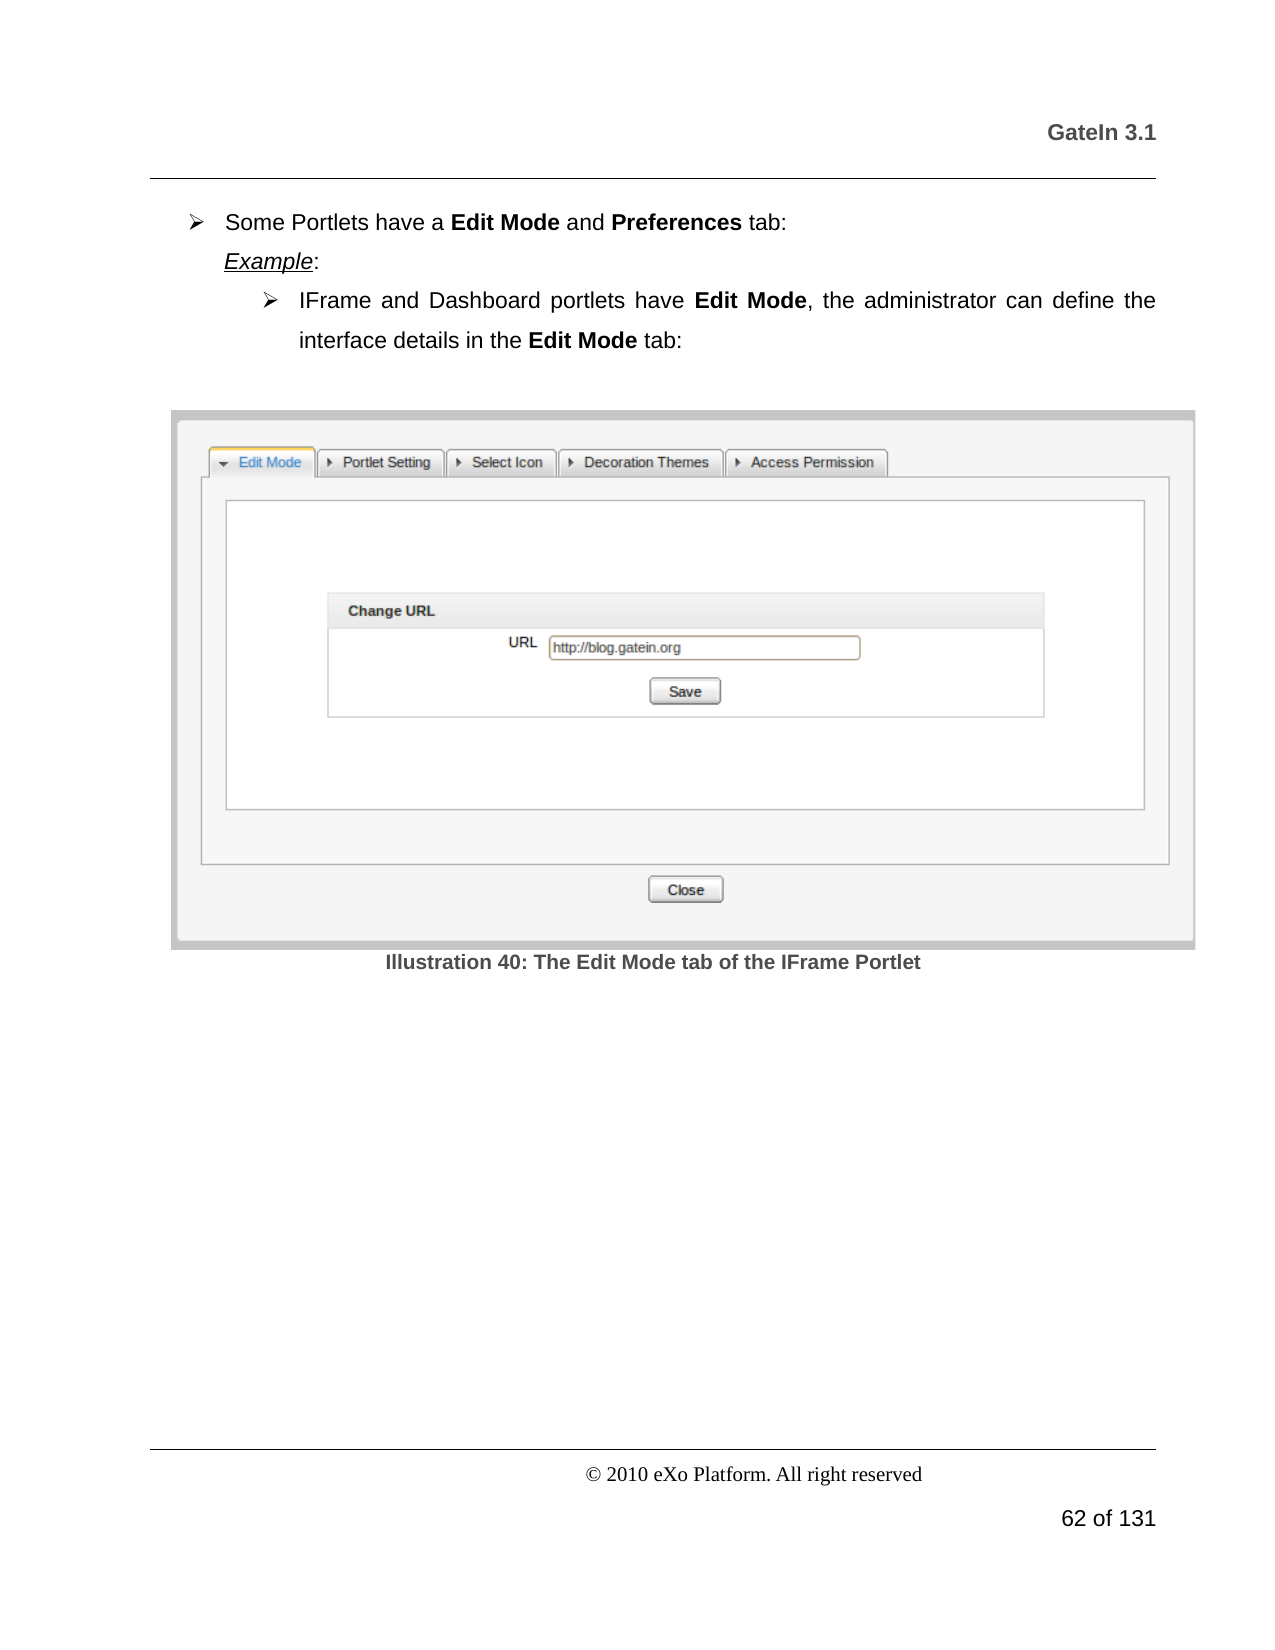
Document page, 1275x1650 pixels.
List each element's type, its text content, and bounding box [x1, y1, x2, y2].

text Example: [224, 248, 1156, 274]
text Illustration 40: The Edit Mode tab of the IFrame Portlet [141, 429, 1166, 974]
list Some Portlets have a Edit Mode and Preferences tab: [187, 208, 1156, 235]
picture [171, 410, 1196, 950]
list IFrame and Dashboard portlets have Edit Mode, the administrator can define the interface details in the Edit Mode tab: [261, 287, 1156, 353]
